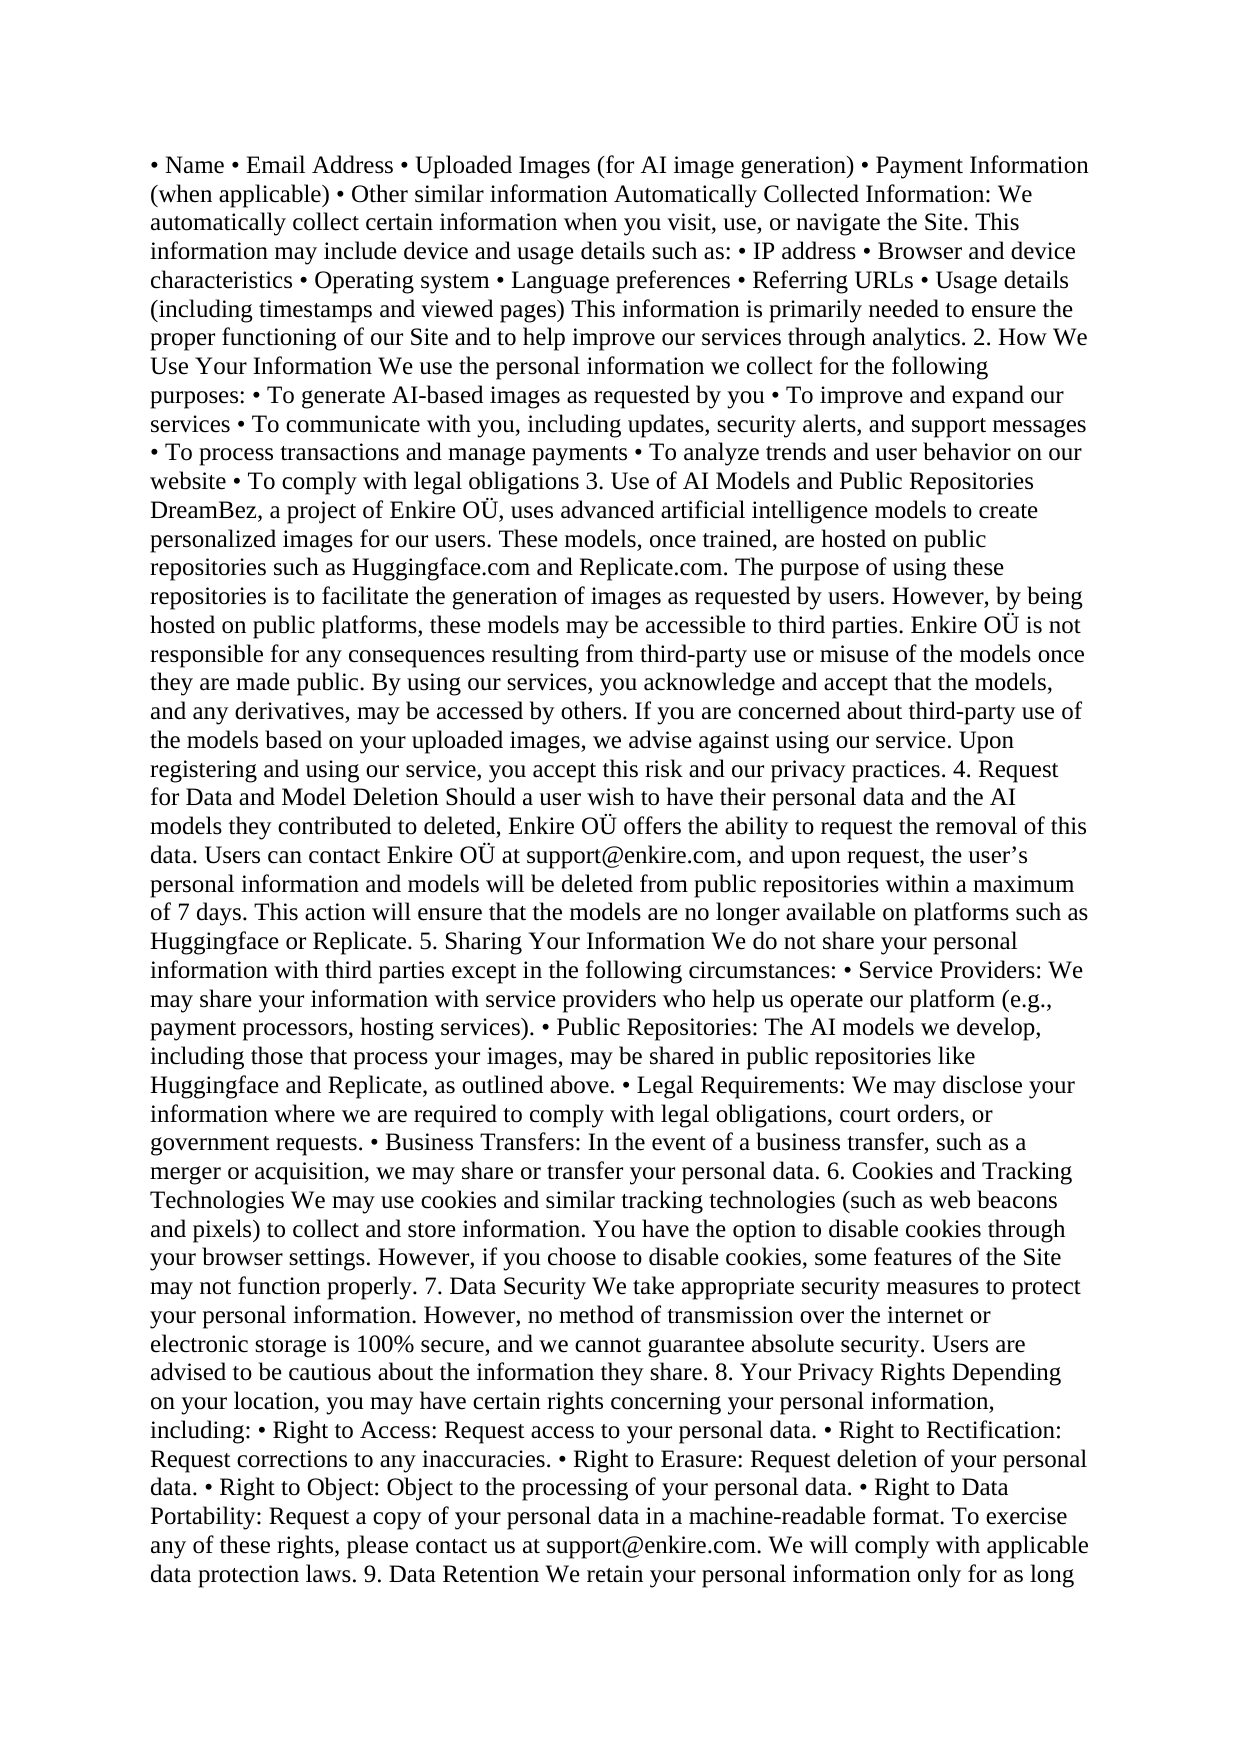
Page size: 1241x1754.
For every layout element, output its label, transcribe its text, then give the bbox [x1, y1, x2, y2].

text • Name • Email Address • Uploaded Images (for AI image generation) • Payment Information (when applicable) • Other similar information Automatically Collected Information: We automatically collect certain information when you visit, use, or navigate the Site. This information may include device and usage details such as: • IP address • Browser and device characteristics • Operating system • Language preferences • Referring URLs • Usage details (including timestamps and viewed pages) This information is primarily needed to ensure the proper functioning of our Site and to help improve our services through analytics. 2. How We Use Your Information We use the personal information we collect for the following purposes: • To generate AI-based images as requested by you • To improve and expand our services • To communicate with you, including updates, security alerts, and support messages • To process transactions and manage payments • To analyze trends and user behavior on our website • To comply with legal obligations 3. Use of AI Models and Public Repositories DreamBez, a project of Enkire OÜ, uses advanced artificial intelligence models to create personalized images for our users. These models, once trained, are hosted on public repositories such as Huggingface.com and Replicate.com. The purpose of using these repositories is to facilitate the generation of images as requested by users. However, by being hosted on public platforms, these models may be accessible to third parties. Enkire OÜ is not responsible for any consequences resulting from third-party use or misuse of the models once they are made public. By using our services, you acknowledge and accept that the models, and any derivatives, may be accessed by others. If you are concerned about third-party use of the models based on your uploaded images, we advise against using our service. Upon registering and using our service, you accept this risk and our privacy practices. 4. Request for Data and Model Deletion Should a user wish to have their personal data and the AI models they contributed to deleted, Enkire OÜ offers the ability to request the removal of this data. Users can contact Enkire OÜ at support@enkire.com, and upon request, the user’s personal information and models will be deleted from public repositories within a maximum of 7 days. This action will ensure that the models are no longer available on platforms such as Huggingface or Replicate. 5. Sharing Your Information We do not share your personal information with third parties except in the following circumstances: • Service Providers: We may share your information with service providers who help us operate our platform (e.g., payment processors, hosting services). • Public Repositories: The AI models we develop, including those that process your images, may be shared in public repositories like Huggingface and Replicate, as outlined above. • Legal Requirements: We may disclose your information where we are required to comply with legal obligations, court orders, or government requests. • Business Transfers: In the event of a business transfer, such as a merger or acquisition, we may share or transfer your personal data. 6. Cookies and Tracking Technologies We may use cookies and similar tracking technologies (such as web beacons and pixels) to collect and store information. You have the option to disable cookies through your browser settings. However, if you choose to disable cookies, some features of the Site may not function properly. 7. Data Security We take appropriate security measures to protect your personal information. However, no method of transmission over the internet or electronic storage is 100% secure, and we cannot guarantee absolute security. Users are advised to be cautious about the information they share. 8. Your Privacy Rights Depending on your location, you may have certain rights concerning your personal information, including: • Right to Access: Request access to your personal data. • Right to Rectification: Request corrections to any inaccuracies. • Right to Erasure: Request deletion of your personal data. • Right to Object: Object to the processing of your personal data. • Right to Data Portability: Request a copy of your personal data in a machine-readable format. To exercise any of these rights, please contact us at support@enkire.com. We will comply with applicable data protection laws. 9. Data Retention We retain your personal information only for as long [150, 150, 1090, 1587]
